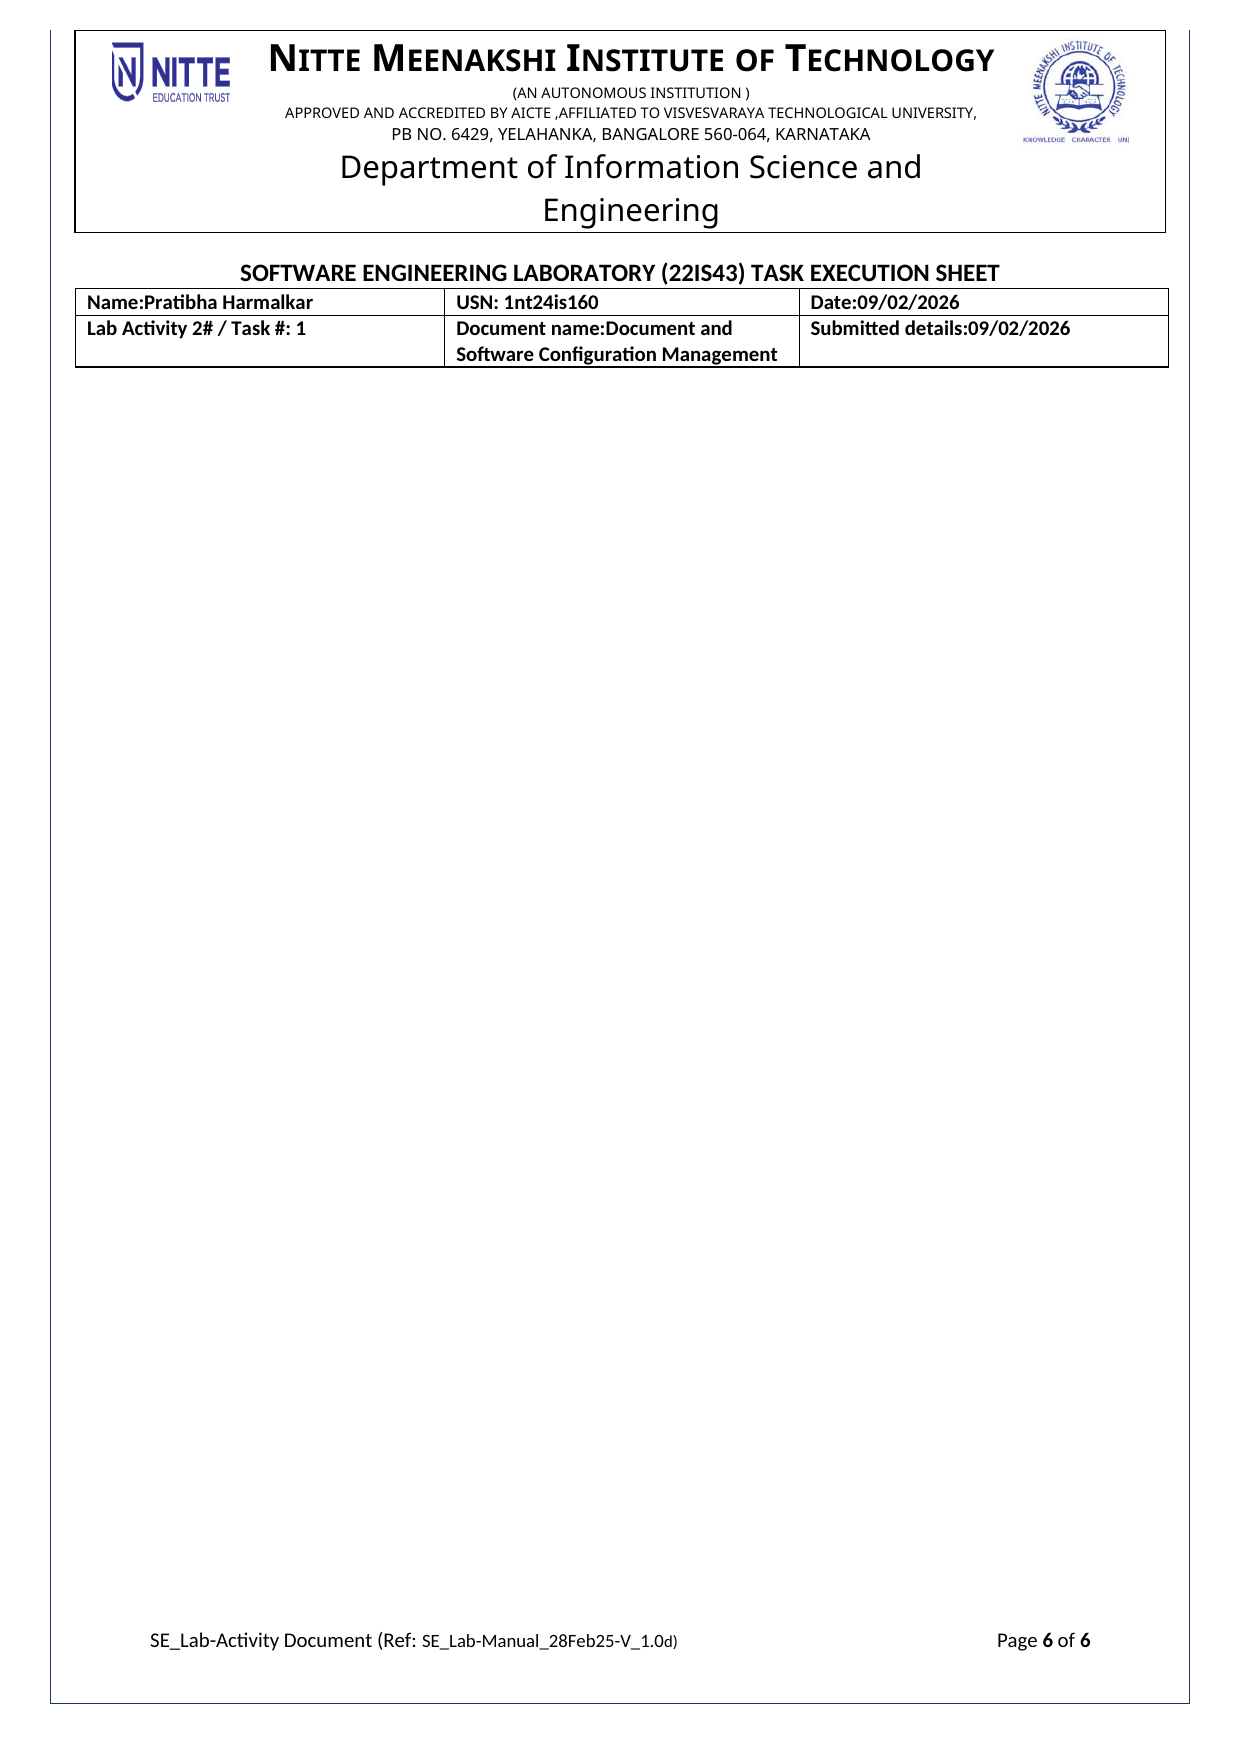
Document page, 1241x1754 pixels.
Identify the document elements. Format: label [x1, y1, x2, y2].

picture [112, 39, 230, 103]
picture [1019, 31, 1129, 148]
